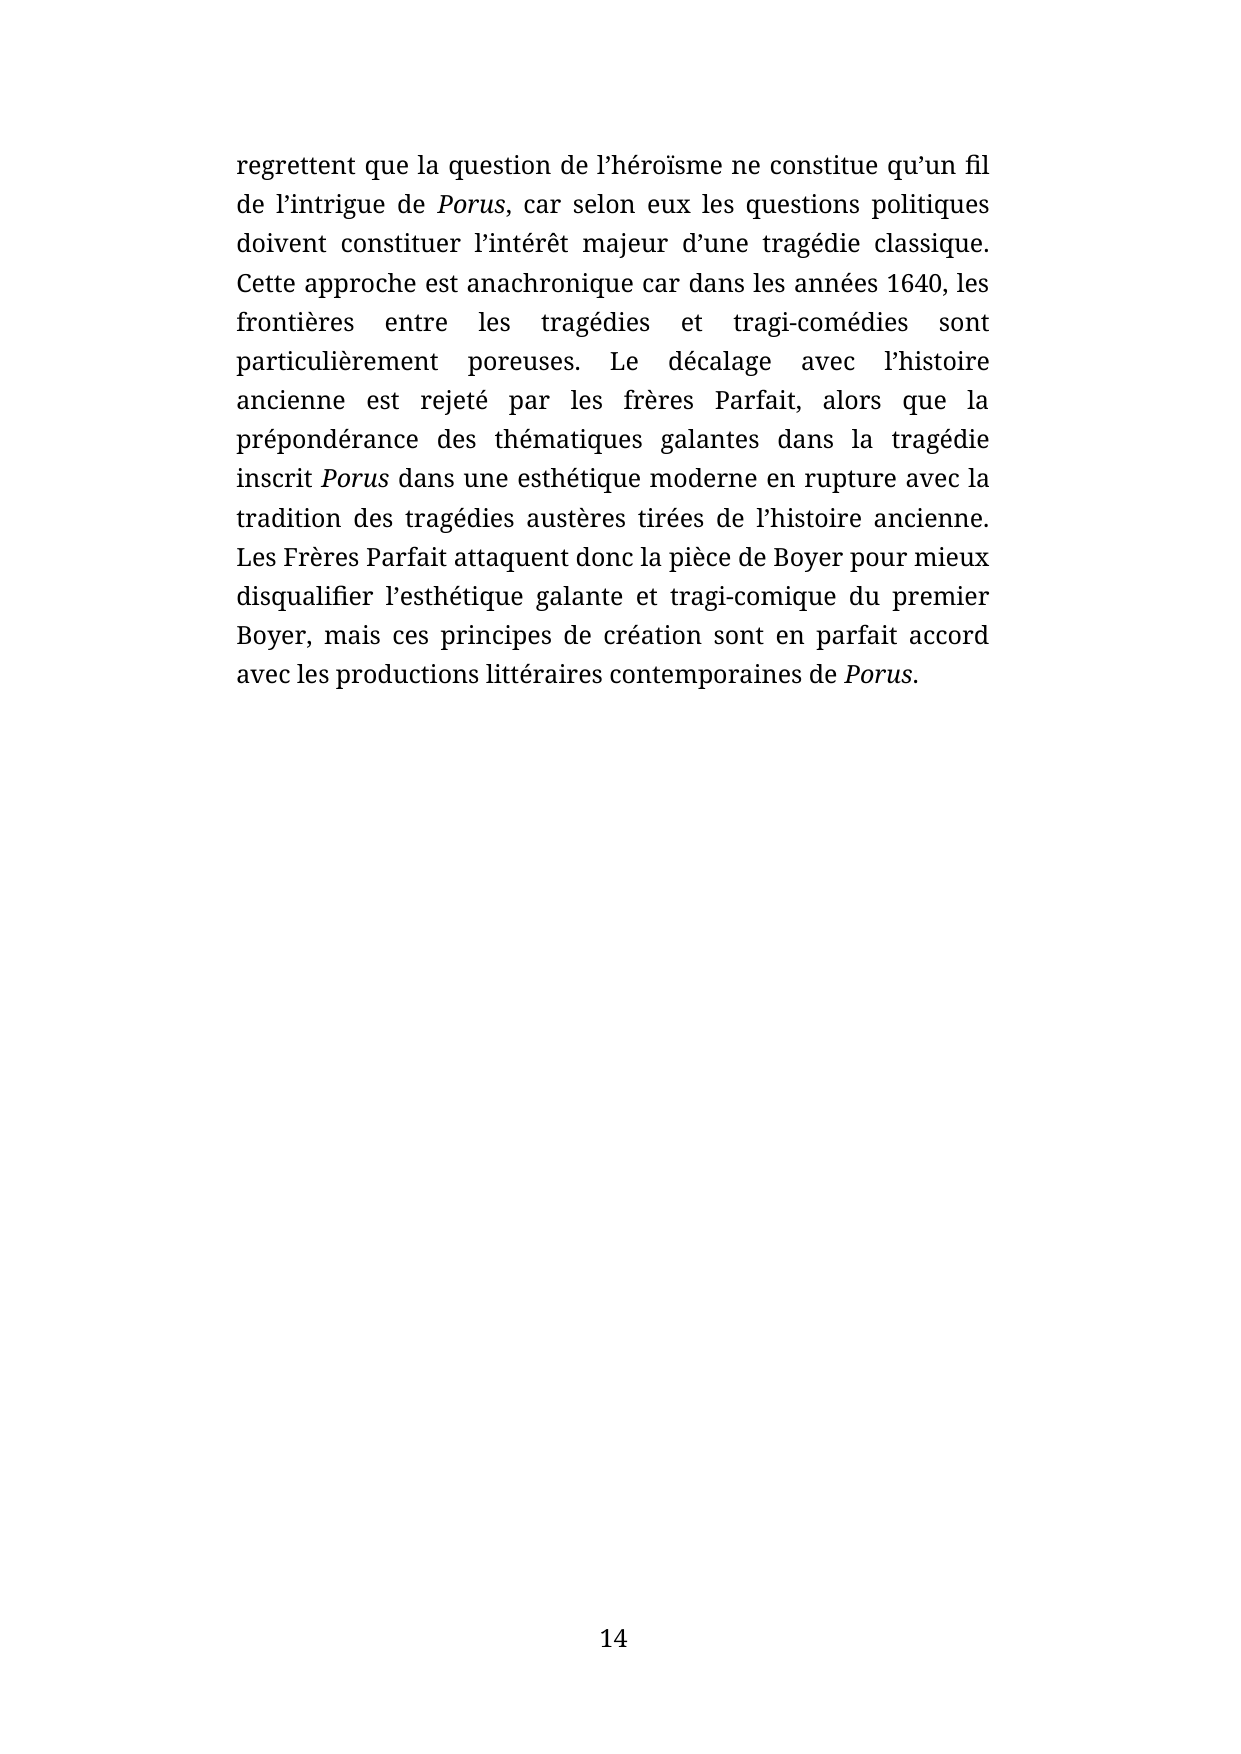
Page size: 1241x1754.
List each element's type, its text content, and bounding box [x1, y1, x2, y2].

text Les frères Parfait ont une conception particulièrement étroite de la tragédie, parce qu’elle s’appuie sur les éléments classiques de définition apportés en 1660 par Corneille. Ils regrettent que la question de l’héroïsme ne constitue qu’un fil de l’intrigue de Porus, car selon eux les questions politiques doivent constituer l’intérêt majeur d’une tragédie classique. Cette approche est anachronique car dans les années 1640, les frontières entre les tragédies et tragi-comédies sont particulièrement poreuses. Le décalage avec l’histoire ancienne est rejeté par les frères Parfait, alors que la prépondérance des thématiques galantes dans la tragédie inscrit Porus dans une esthétique moderne en rupture avec la tradition des tragédies austères tirées de l’histoire ancienne. Les Frères Parfait attaquent donc la pièce de Boyer pour mieux disqualifier l’esthétique galante et tragi-comique du premier Boyer, mais ces principes de création sont en parfait accord avec les productions littéraires contemporaines de Porus. [236, 148, 990, 691]
